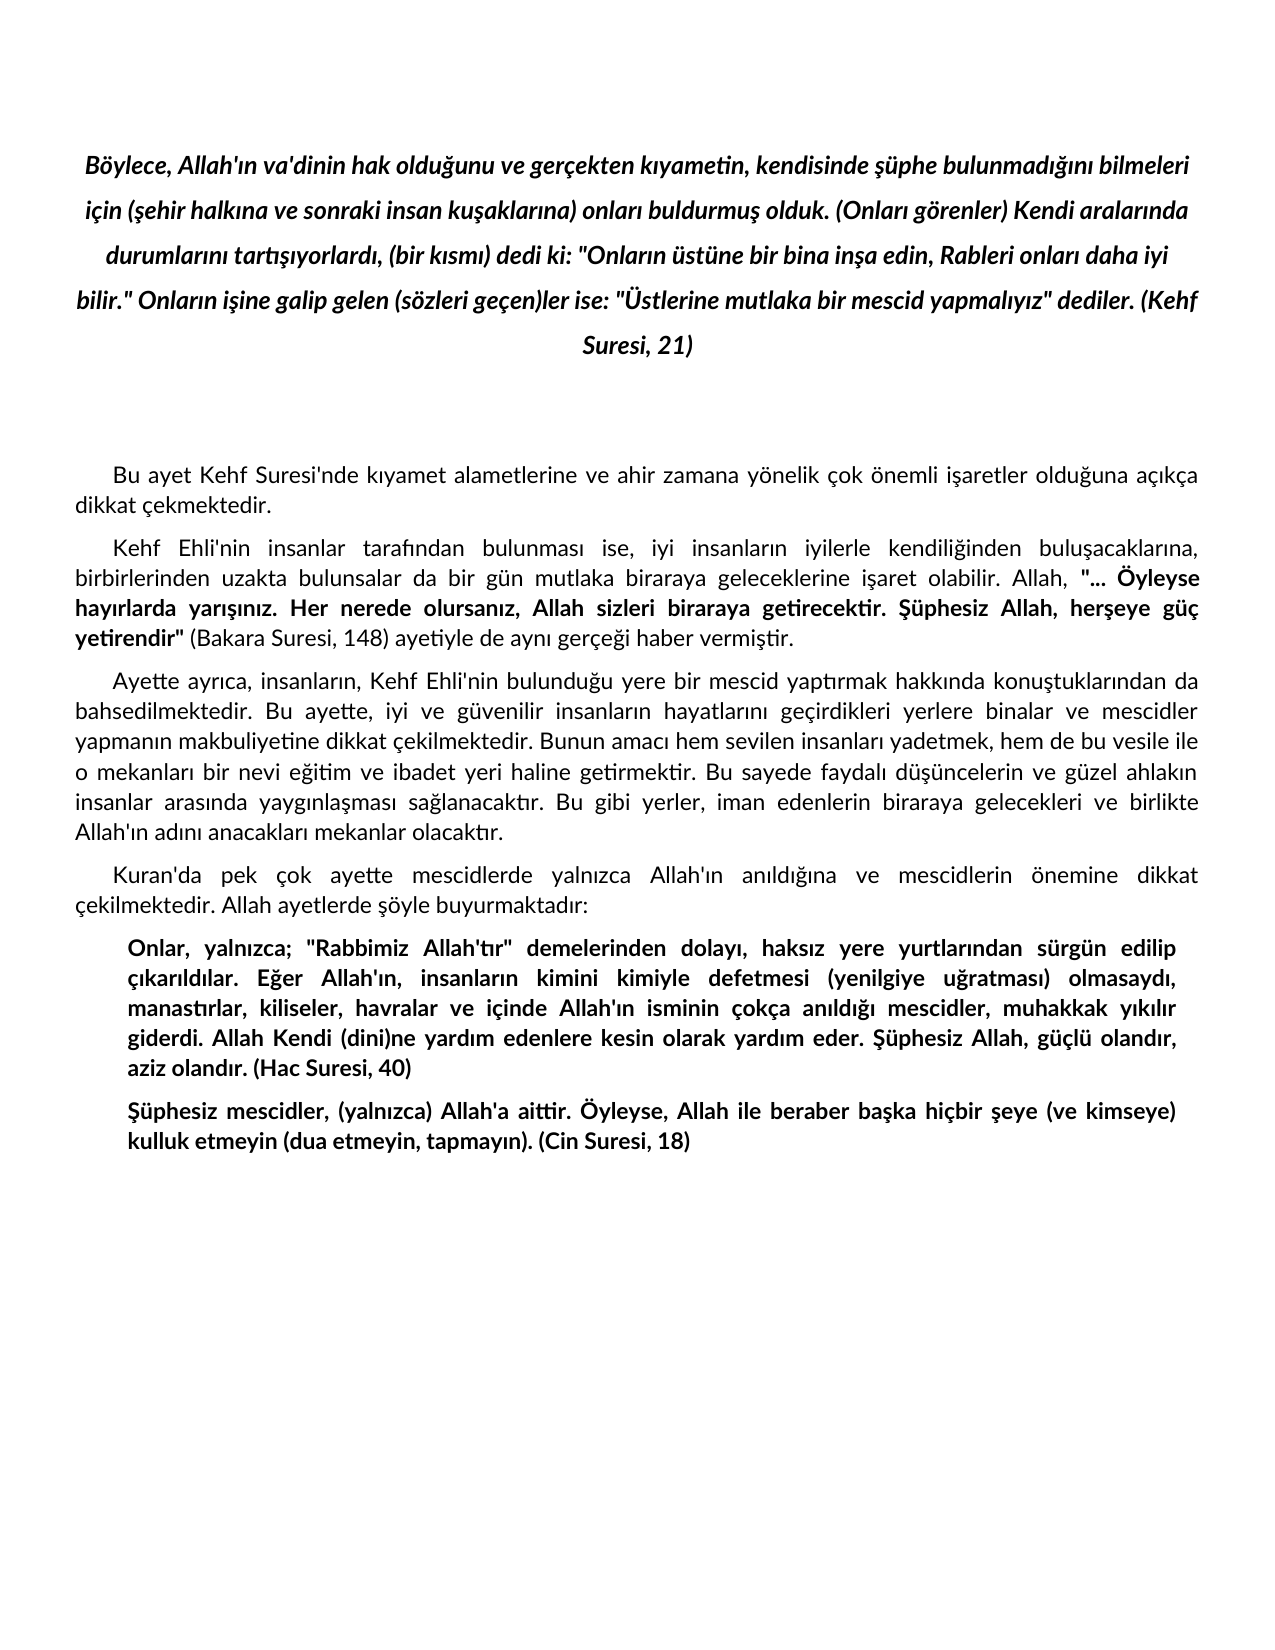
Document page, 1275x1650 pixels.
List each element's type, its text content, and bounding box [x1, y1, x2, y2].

text Böylece, Allah'ın va'dinin hak olduğunu ve gerçekten kıyametin, kendisinde şüphe bulunmadığını bilmeleri için (şehir halkına ve sonraki insan kuşaklarına) onları buldurmuş olduk. (Onları görenler) Kendi aralarında durumlarını tartışıyorlardı, (bir kısmı) dedi ki: "Onların üstüne bir bina inşa edin, Rableri onları daha iyi bilir." Onların işine galip gelen (sözleri geçen)ler ise: "Üstlerine mutlaka bir mescid yapmalıyız" dediler. (Kehf Suresi, 21) [75, 150, 1200, 360]
text Onlar, yalnızca; "Rabbimiz Allah'tır" demelerinden dolayı, haksız yere yurtlarından sürgün edilip çıkarıldılar. Eğer Allah'ın, insanların kimini kimiyle defetmesi (yenilgiye uğratması) olmasaydı, manastırlar, kiliseler, havralar ve içinde Allah'ın isminin çokça anıldığı mescidler, muhakkak yıkılır giderdi. Allah Kendi (dini)ne yardım edenlere kesin olarak yardım eder. Şüphesiz Allah, güçlü olandır, aziz olandır. (Hac Suresi, 40) [127, 933, 1177, 1082]
text Kuran'da pek çok ayette mescidlerde yalnızca Allah'ın anıldığına ve mescidlerin önemine dikkat çekilmektedir. Allah ayetlerde şöyle buyurmaktadır: [75, 860, 1200, 918]
text Kehf Ehli'nin insanlar tarafından bulunması ise, iyi insanların iyilerle kendiliğinden buluşacaklarına, birbirlerinden uzakta bulunsalar da bir gün mutlaka biraraya geleceklerine işaret olabilir. Allah, "... Öyleyse hayırlarda yarışınız. Her nerede olursanız, Allah sizleri biraraya getirecektir. Şüphesiz Allah, herşeye güç yetirendir" (Bakara Suresi, 148) ayetiyle de aynı gerçeği haber vermiştir. [75, 533, 1200, 651]
text Bu ayet Kehf Suresi'nde kıyamet alametlerine ve ahir zamana yönelik çok önemli işaretler olduğuna açıkça dikkat çekmektedir. [75, 460, 1200, 518]
text Şüphesiz mescidler, (yalnızca) Allah'a aittir. Öyleyse, Allah ile beraber başka hiçbir şeye (ve kimseye) kulluk etmeyin (dua etmeyin, tapmayın). (Cin Suresi, 18) [127, 1097, 1177, 1154]
text Ayette ayrıca, insanların, Kehf Ehli'nin bulunduğu yere bir mescid yaptırmak hakkında konuştuklarından da bahsedilmektedir. Bu ayette, iyi ve güvenilir insanların hayatlarını geçirdikleri yerlere binalar ve mescidler yapmanın makbuliyetine dikkat çekilmektedir. Bunun amacı hem sevilen insanları yadetmek, hem de bu vesile ile o mekanları bir nevi eğitim ve ibadet yeri haline getirmektir. Bu sayede faydalı düşüncelerin ve güzel ahlakın insanlar arasında yaygınlaşması sağlanacaktır. Bu gibi yerler, iman edenlerin biraraya gelecekleri ve birlikte Allah'ın adını anacakları mekanlar olacaktır. [75, 667, 1200, 845]
